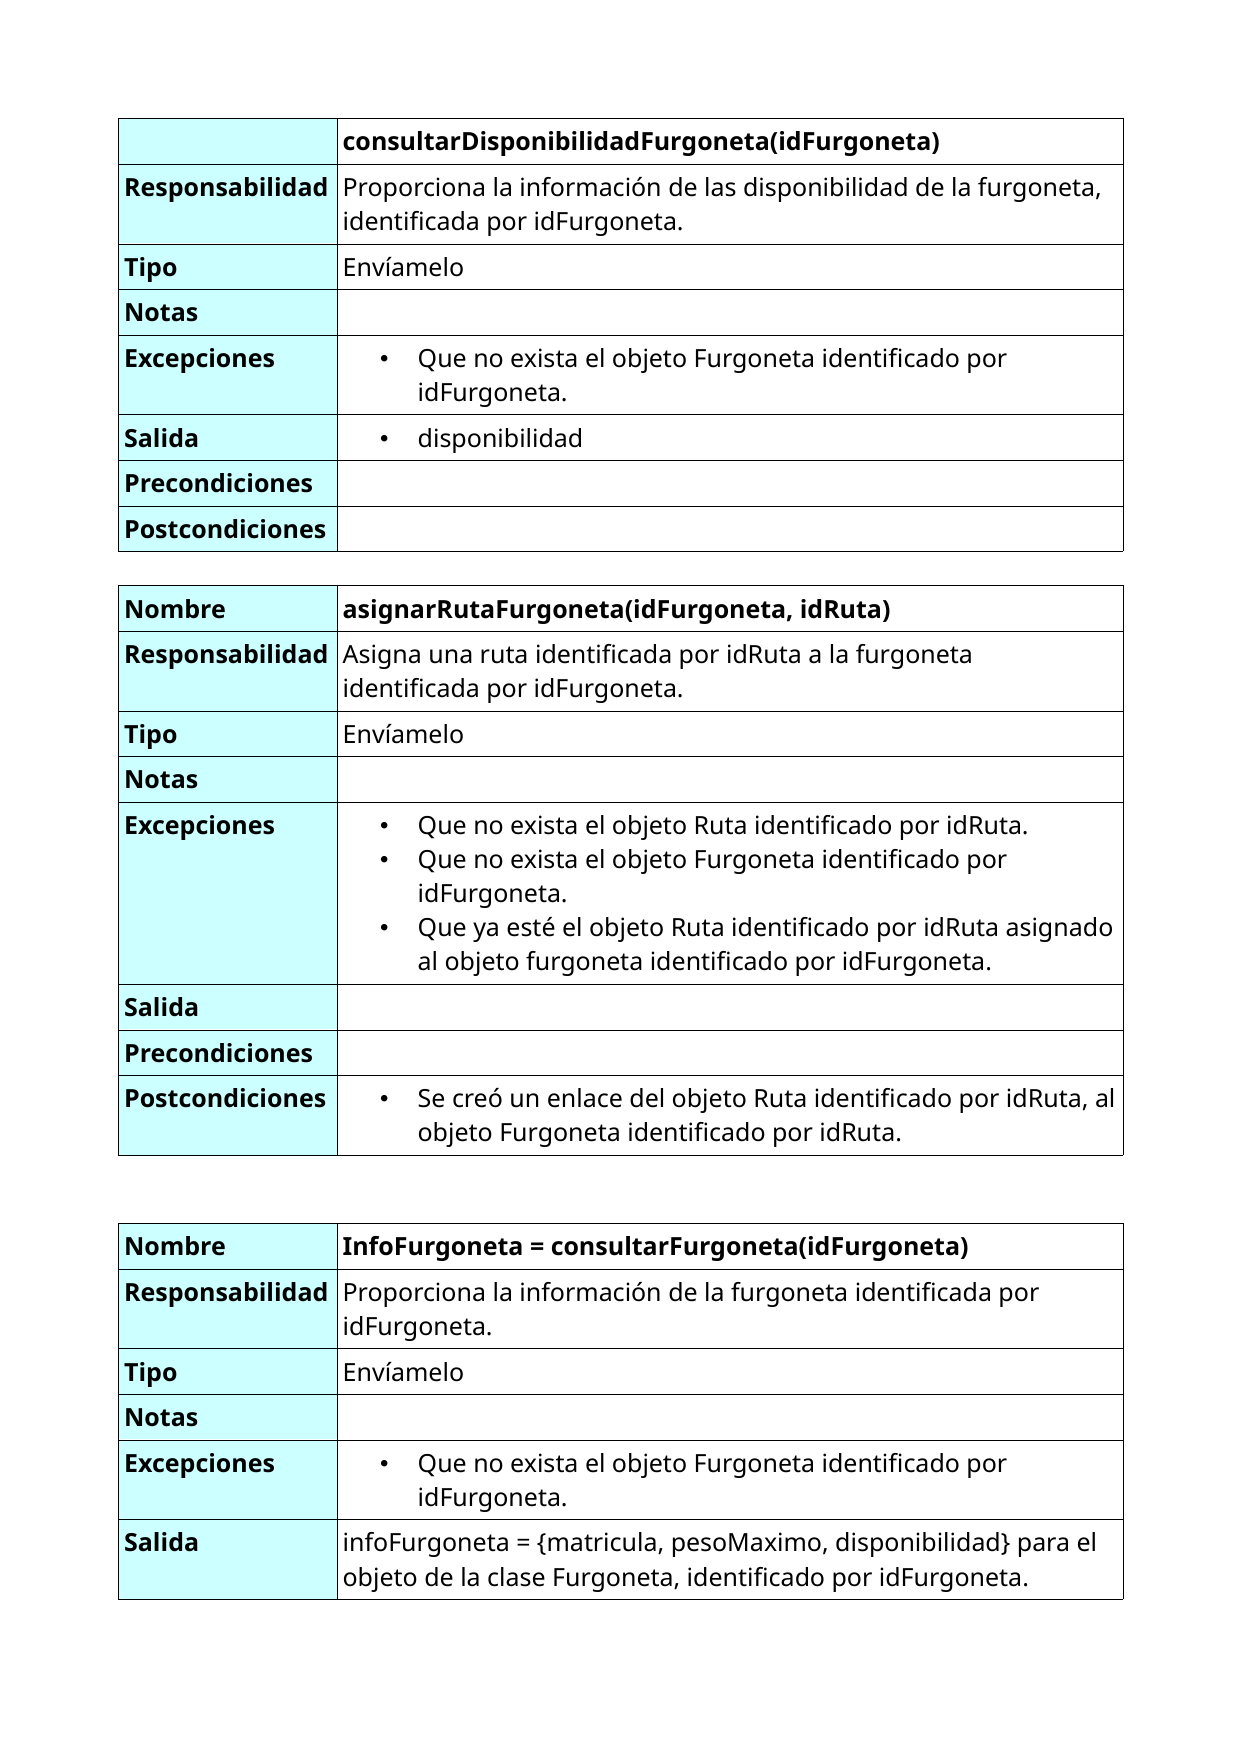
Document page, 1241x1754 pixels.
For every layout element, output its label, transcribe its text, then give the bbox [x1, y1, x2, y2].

table_cell Precondiciones [119, 1031, 337, 1075]
table_header [119, 119, 337, 164]
table_header InfoFurgoneta = consultarFurgoneta(idFurgoneta) [338, 1224, 1123, 1269]
table_header consultarDisponibilidadFurgoneta(idFurgoneta) [338, 119, 1123, 164]
table_cell Que no exista el objeto Furgoneta identificado por idFurgoneta. [338, 336, 1123, 414]
table_cell Precondiciones [119, 461, 337, 506]
table_cell Se creó un enlace del objeto Ruta identificado por idRuta, al objeto Furgoneta identificado por idRuta. [338, 1076, 1123, 1155]
table_cell Asigna una ruta identificada por idRuta a la furgoneta identificada por idFurgoneta. [338, 632, 1123, 711]
table_cell [338, 290, 1123, 335]
table_cell [338, 1395, 1123, 1439]
table_cell [338, 985, 1123, 1029]
table_cell disponibilidad [338, 415, 1123, 460]
table_cell Que no exista el objeto Furgoneta identificado por idFurgoneta. [338, 1441, 1123, 1519]
table_cell Salida [119, 1520, 337, 1599]
table_cell Excepciones [119, 336, 337, 414]
table_cell Salida [119, 415, 337, 460]
table_cell [338, 757, 1123, 802]
table_cell Envíamelo [338, 1349, 1123, 1394]
table_cell Excepciones [119, 1441, 337, 1519]
table_cell Responsabilidad [119, 165, 337, 243]
table_cell Notas [119, 757, 337, 802]
table_cell Responsabilidad [119, 632, 337, 711]
table_cell Tipo [119, 712, 337, 756]
table_cell [338, 461, 1123, 506]
table_cell Notas [119, 1395, 337, 1439]
table_header Nombre [119, 586, 337, 631]
table_cell Envíamelo [338, 712, 1123, 756]
table_header Nombre [119, 1224, 337, 1269]
table_cell Proporciona la información de la furgoneta identificada por idFurgoneta. [338, 1270, 1123, 1348]
table_cell [338, 1031, 1123, 1075]
table_cell infoFurgoneta = {matricula, pesoMaximo, disponibilidad} para el objeto de la clase Furgoneta, identificado por idFurgoneta. [338, 1520, 1123, 1599]
table_cell Salida [119, 985, 337, 1029]
table_cell Postcondiciones [119, 1076, 337, 1155]
table_cell Que no exista el objeto Ruta identificado por idRuta. Que no exista el objeto Furgoneta identificado por idFurgoneta. Que ya esté el objeto Ruta identificado por idRuta asignado al objeto furgoneta identificado por idFurgoneta. [338, 803, 1123, 984]
table_cell Responsabilidad [119, 1270, 337, 1348]
table_cell Tipo [119, 1349, 337, 1394]
table_cell Postcondiciones [119, 507, 337, 551]
table_header asignarRutaFurgoneta(idFurgoneta, idRuta) [338, 586, 1123, 631]
table_cell [338, 507, 1123, 551]
table_cell Excepciones [119, 803, 337, 984]
table_cell Envíamelo [338, 245, 1123, 289]
table_cell Tipo [119, 245, 337, 289]
table_cell Notas [119, 290, 337, 335]
table_cell Proporciona la información de las disponibilidad de la furgoneta, identificada por idFurgoneta. [338, 165, 1123, 243]
